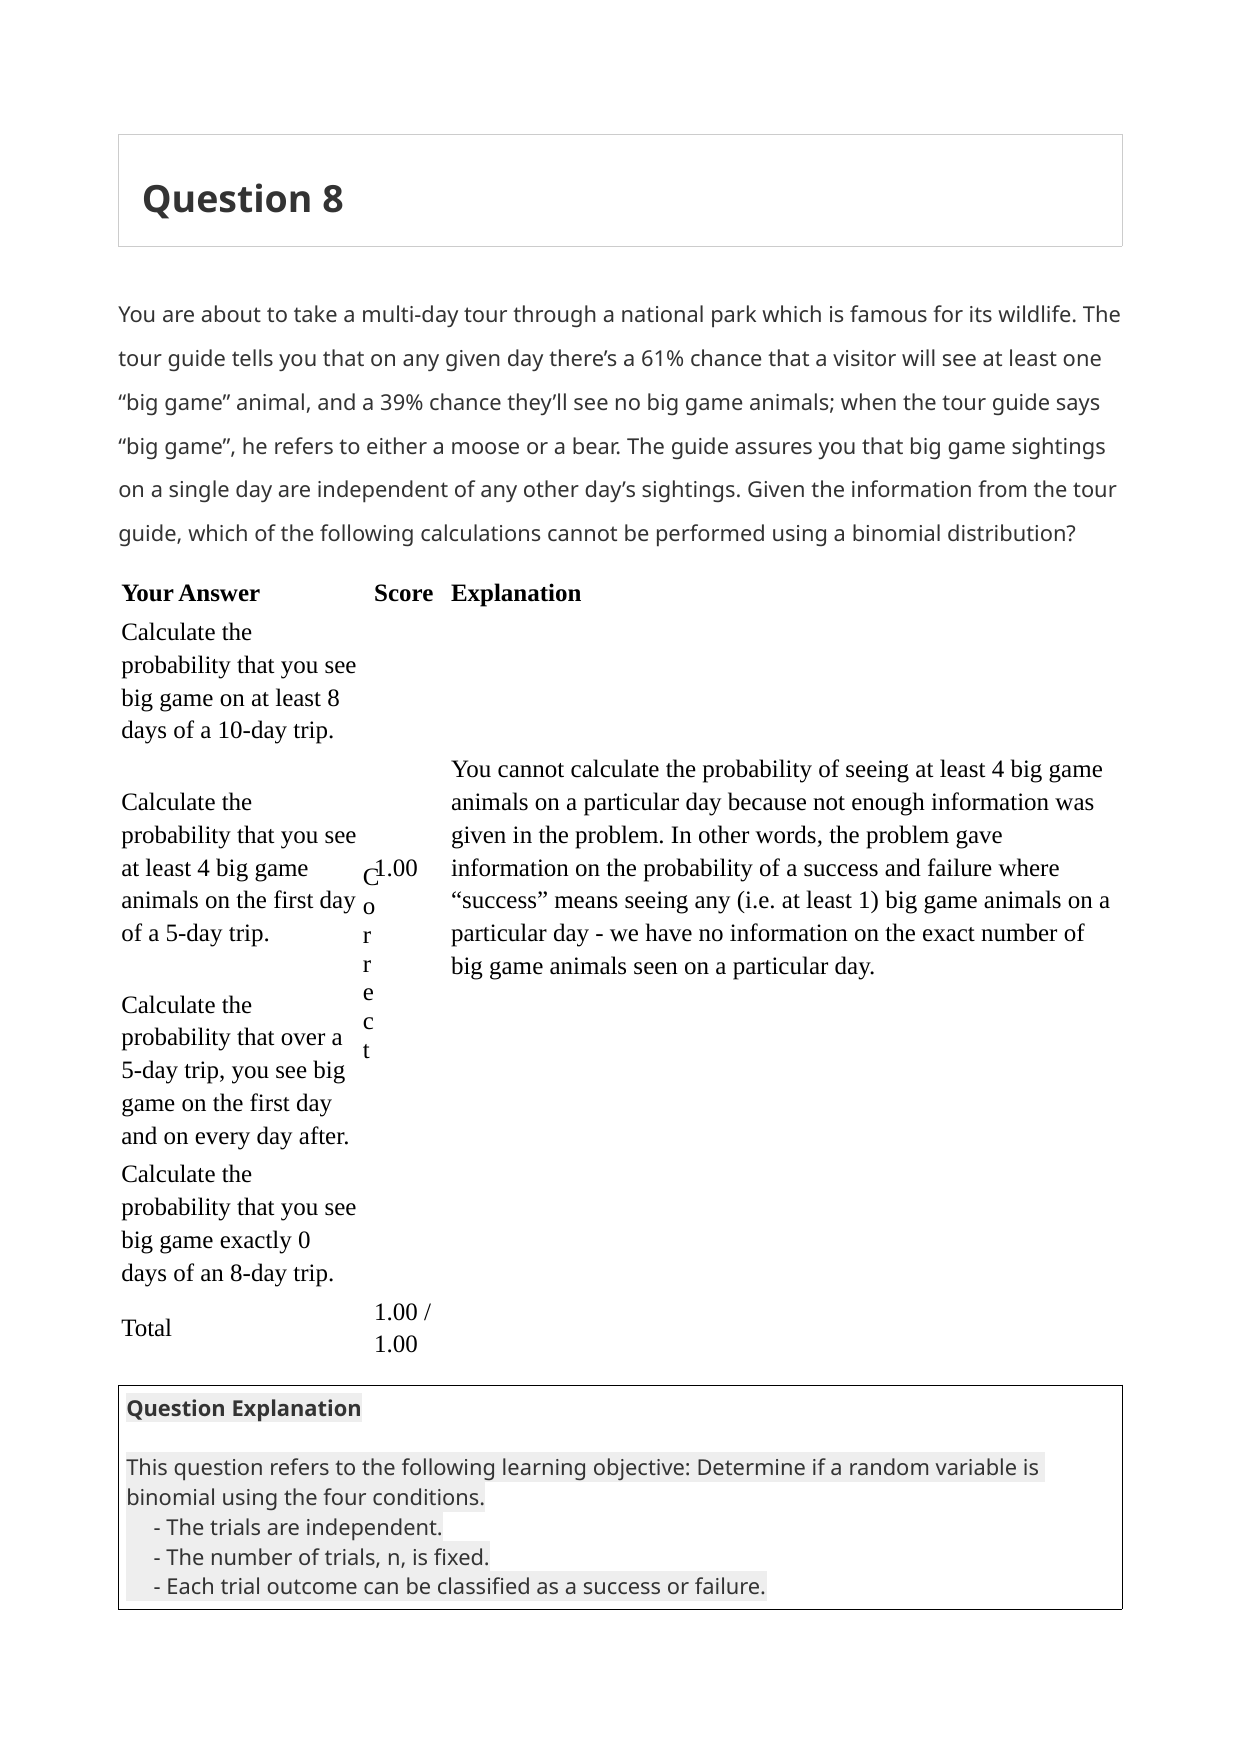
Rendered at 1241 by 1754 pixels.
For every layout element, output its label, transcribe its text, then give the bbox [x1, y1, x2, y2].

subtitle Question 8 [119, 135, 1122, 246]
table_cell [371, 610, 448, 747]
table_cell Total [118, 1290, 360, 1361]
table_cell Calculate the probability that over a 5-day trip, you see big game on the first day and on every day after. [118, 983, 360, 1153]
table_header Explanation [448, 571, 1122, 610]
table_header Your Answer [118, 571, 360, 610]
table_cell [371, 1153, 448, 1290]
table_cell Calculate the probability that you see big game on at least 8 days of a 10-day trip. [118, 610, 360, 747]
table_cell [448, 1290, 1122, 1361]
table_cell [448, 610, 1122, 747]
table_cell Calculate the probability that you see big game exactly 0 days of an 8-day trip. [118, 1153, 360, 1290]
text Question Explanation This question refers to the following learning objective: Determine if a random variable is binomial using the four conditions. - The trials are independent. - The number of trials, n, is fixed. - Each trial outcome can be classified as a success or failure. [119, 1386, 1122, 1609]
table_cell You cannot calculate the probability of seeing at least 4 big game animals on a particular day because not enough information was given in the problem. In other words, the problem gave information on the probability of a success and failure where “success” means seeing any (i.e. at least 1) big game animals on a particular day - we have no information on the exact number of big game animals seen on a particular day. [448, 747, 1122, 983]
text You are about to take a multi-day tour through a national park which is famous for its wildlife. The tour guide tells you that on any given day there’s a 61% chance that a visitor will see at least one “big game” animal, and a 39% chance they’ll see no big game animals; when the tour guide says “big game”, he refers to either a moose or a bear. The guide assures you that big game sightings on a single day are independent of any other day’s sightings. Given the information from the tour guide, which of the following calculations cannot be performed using a binomial distribution? [118, 286, 1122, 548]
table_cell [360, 747, 371, 862]
table_cell [360, 863, 371, 991]
table_cell [360, 1153, 371, 1290]
table_cell Calculate the probability that you see at least 4 big game animals on the first day of a 5-day trip. [118, 747, 360, 983]
table_header [360, 571, 371, 610]
table_cell [371, 983, 448, 1153]
table_cell [360, 610, 371, 747]
table_cell [365, 1000, 371, 1018]
table_cell [448, 983, 1122, 1153]
table_cell [360, 1290, 371, 1361]
table_cell 1.00 [371, 747, 448, 983]
table_cell [365, 1018, 371, 1028]
table_cell [366, 870, 371, 884]
table_header Score [371, 571, 448, 610]
table_cell [448, 1153, 1122, 1290]
table_cell 1.00 / 1.00 [371, 1290, 448, 1361]
table_cell [360, 983, 371, 1153]
